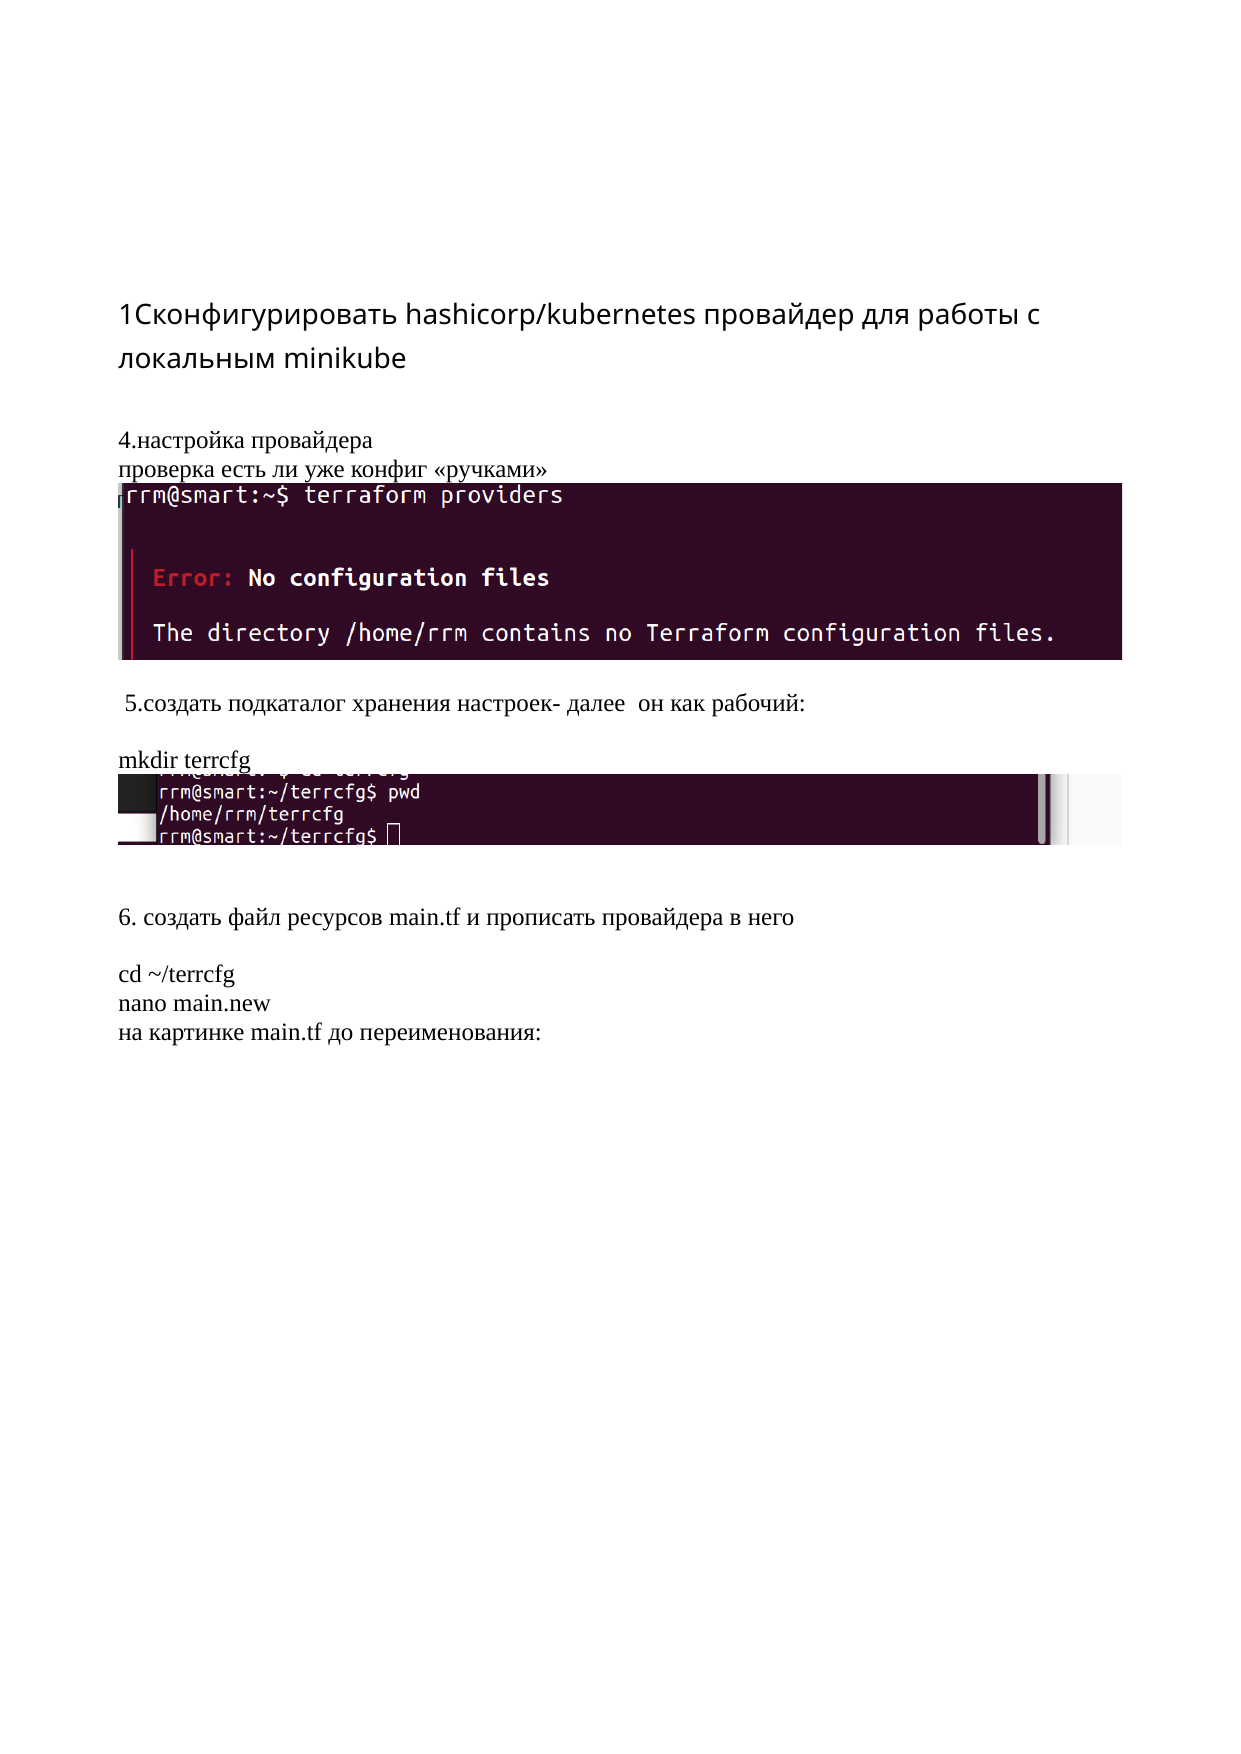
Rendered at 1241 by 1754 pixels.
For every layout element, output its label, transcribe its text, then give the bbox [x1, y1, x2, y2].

text nano main.new [118, 988, 1122, 1017]
text на картинке main.tf до переименования: [118, 1017, 1122, 1045]
text 4.настройка провайдера [118, 426, 1122, 454]
text cd ~/terrcfg [118, 959, 1122, 988]
text 1Сконфигурировать hashicorp/kubernetes провайдер для работы с локальным minikube [118, 294, 1122, 376]
text проверка есть ли уже конфиг «ручками» [118, 454, 1122, 483]
picture [118, 483, 1123, 660]
text 5.создать подкаталог хранения настроек- далее он как рабочий: [118, 688, 1122, 717]
picture [118, 774, 1123, 845]
text 6. создать файл ресурсов main.tf и прописать провайдера в него [118, 902, 1122, 930]
text mkdir terrcfg [118, 746, 1122, 774]
